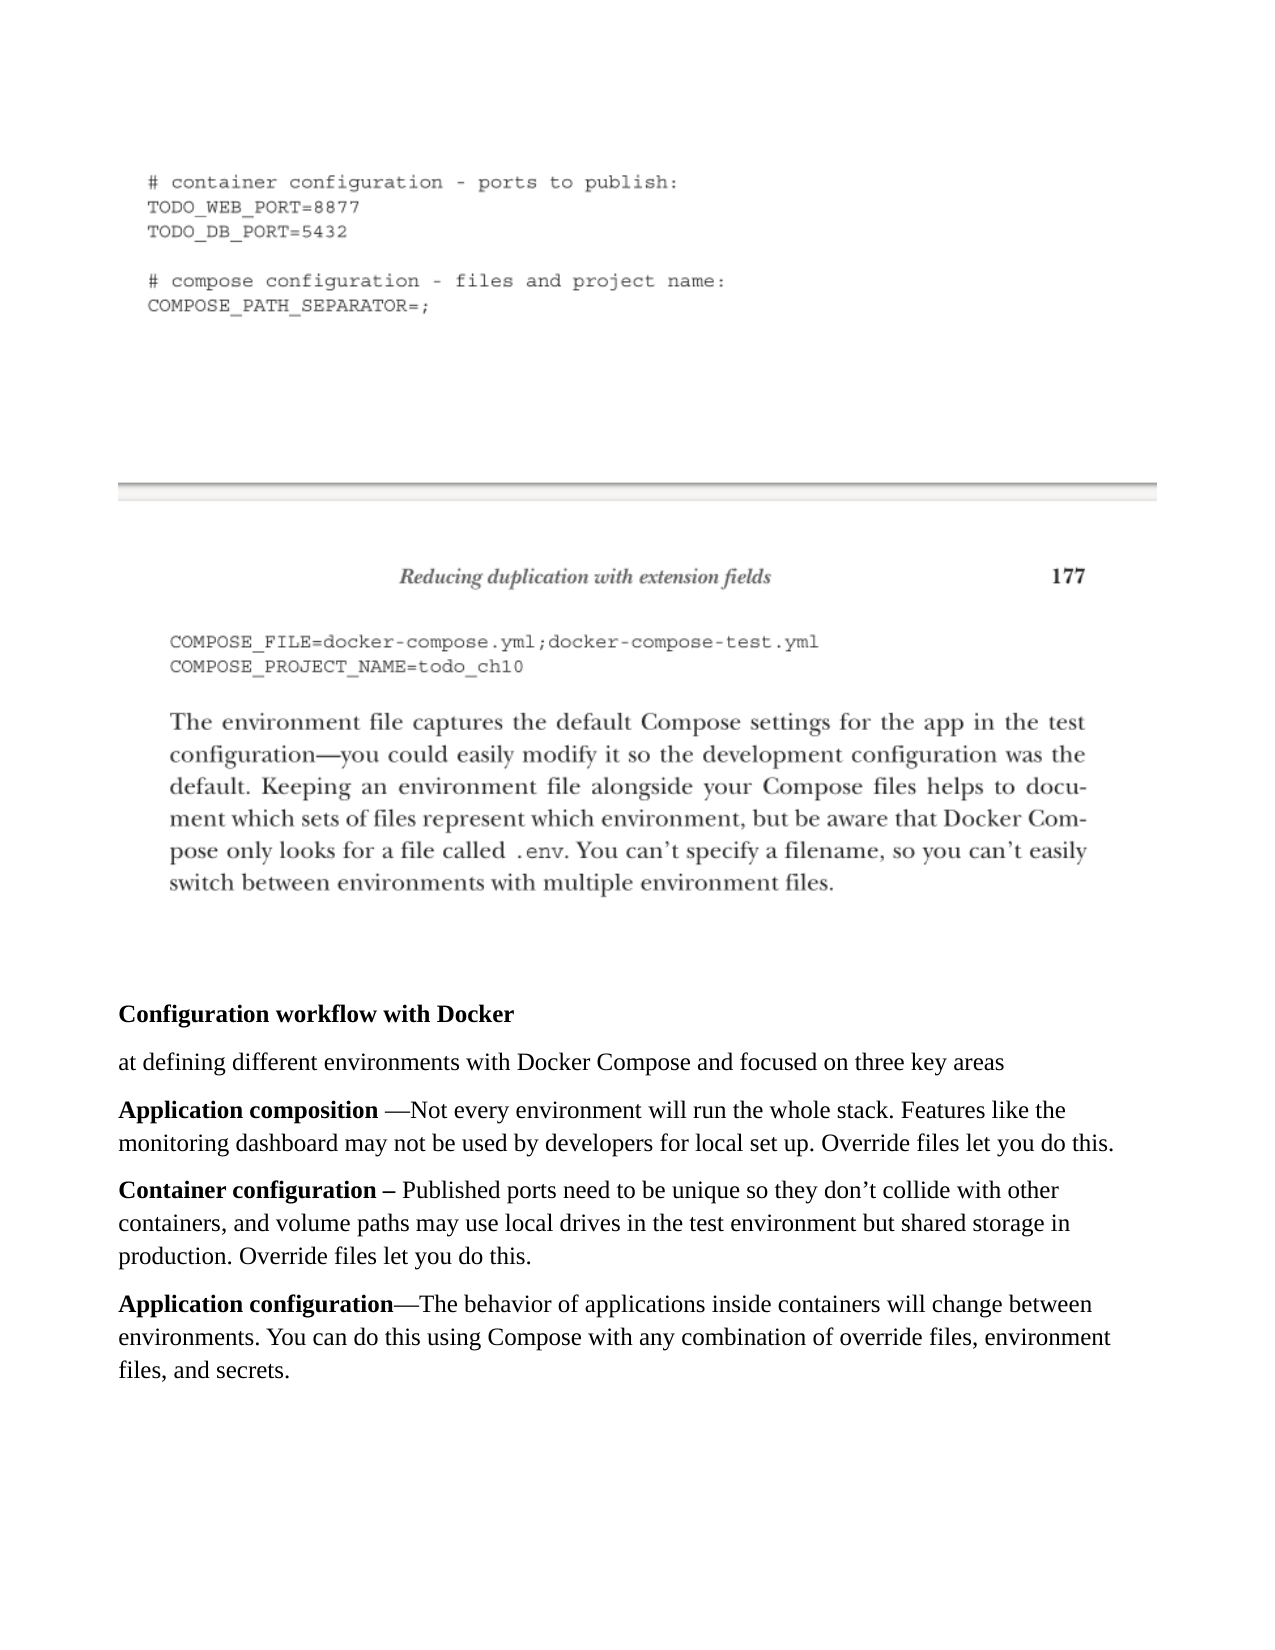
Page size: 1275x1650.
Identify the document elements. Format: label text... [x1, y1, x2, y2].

text at defining different environments with Docker Compose and focused on three key areas [118, 1047, 1157, 1076]
text Application composition —Not every environment will run the whole stack. Features like the monitoring dashboard may not be used by developers for local set up. Override files let you do this. [118, 1095, 1157, 1156]
text Container configuration – Published ports need to be unique so they don’t collide with other containers, and volume paths may use local drives in the test environment but shared storage in production. Override files let you do this. [118, 1175, 1157, 1270]
picture [118, 165, 1157, 900]
text Configuration workflow with Docker [118, 999, 1157, 1028]
text Application configuration—The behavior of applications inside containers will change between environments. You can do this using Compose with any combination of override files, environment files, and secrets. [118, 1289, 1157, 1384]
